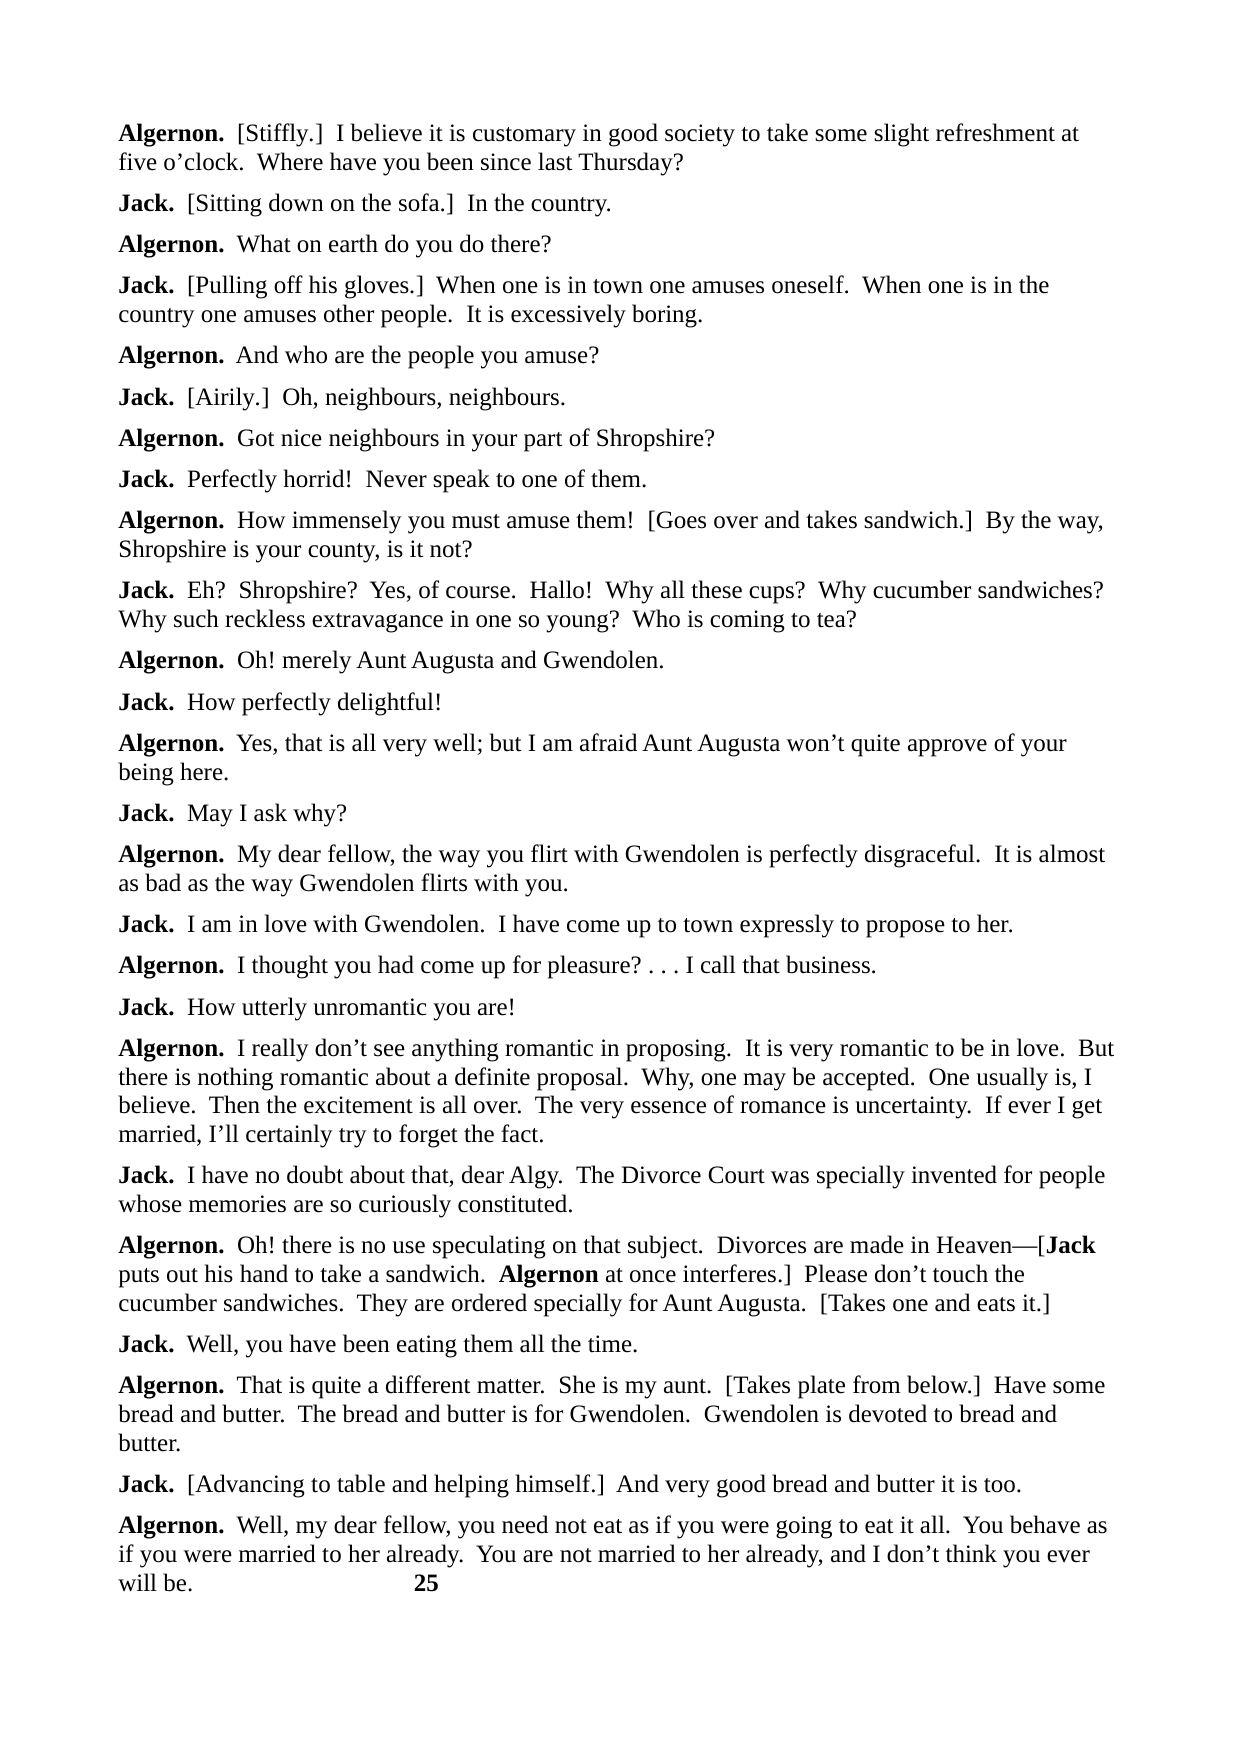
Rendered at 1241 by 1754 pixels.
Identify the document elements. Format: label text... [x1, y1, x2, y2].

text Jack. [Pulling off his gloves.] When one is in town one amuses oneself. When one is in the country one amuses other people. It is excessively boring. [118, 271, 1122, 328]
text Jack. Well, you have been eating them all the time. [118, 1329, 1122, 1358]
text Algernon. Got nice neighbours in your part of Shropshire? [118, 423, 1122, 452]
text Jack. I am in love with Gwendolen. I have come up to town expressly to propose to her. [118, 909, 1122, 938]
text Algernon. Yes, that is all very well; but I am afraid Aunt Augusta won’t quite approve of your being here. [118, 728, 1122, 786]
text Jack. Perfectly horrid! Never speak to one of them. [118, 464, 1122, 493]
text Algernon. Well, my dear fellow, you need not eat as if you were going to eat it all. You behave as if you were married to her already. You are not married to her already, and I don’t think you ever will be. 25 [118, 1511, 1122, 1597]
text Algernon. That is quite a different matter. She is my aunt. [Takes plate from below.] Have some bread and butter. The bread and butter is for Gwendolen. Gwendolen is devoted to bread and butter. [118, 1371, 1122, 1457]
text Algernon. Oh! merely Aunt Augusta and Gwendolen. [118, 646, 1122, 674]
text Algernon. Oh! there is no use speculating on that subject. Divorces are made in Heaven—[Jack puts out his hand to take a sandwich. Algernon at once interferes.] Please don’t touch the cucumber sandwiches. They are ordered specially for Aunt Augusta. [Takes one and eats it.] [118, 1231, 1122, 1317]
text Jack. How perfectly delightful! [118, 687, 1122, 716]
text Algernon. I really don’t see anything romantic in proposing. It is very romantic to be in love. But there is nothing romantic about a definite proposal. Why, one may be accepted. One usually is, I believe. Then the excitement is all over. The very essence of romance is uncertainty. If ever I get married, I’ll certainly try to forget the fact. [118, 1033, 1122, 1148]
text Jack. [Sitting down on the sofa.] In the country. [118, 188, 1122, 217]
text Jack. How utterly unromantic you are! [118, 992, 1122, 1021]
text Algernon. What on earth do you do there? [118, 229, 1122, 258]
text Algernon. How immensely you must amuse them! [Goes over and takes sandwich.] By the way, Shropshire is your county, is it not? [118, 506, 1122, 563]
text Jack. [Advancing to table and helping himself.] And very good bread and butter it is too. [118, 1469, 1122, 1498]
text Algernon. My dear fellow, the way you flirt with Gwendolen is perfectly disgraceful. It is almost as bad as the way Gwendolen flirts with you. [118, 839, 1122, 897]
text Algernon. [Stiffly.] I believe it is customary in good society to take some slight refreshment at five o’clock. Where have you been since last Thursday? [118, 118, 1122, 176]
text Algernon. And who are the people you amuse? [118, 341, 1122, 369]
text Algernon. I thought you had come up for pleasure? . . . I call that business. [118, 951, 1122, 979]
text Jack. [Airily.] Oh, neighbours, neighbours. [118, 382, 1122, 411]
text Jack. I have no doubt about that, dear Algy. The Divorce Court was specially invented for people whose memories are so curiously constituted. [118, 1161, 1122, 1218]
text Jack. May I ask why? [118, 798, 1122, 827]
text Jack. Eh? Shropshire? Yes, of course. Hallo! Why all these cups? Why cucumber sandwiches? Why such reckless extravagance in one so young? Who is coming to tea? [118, 576, 1122, 633]
